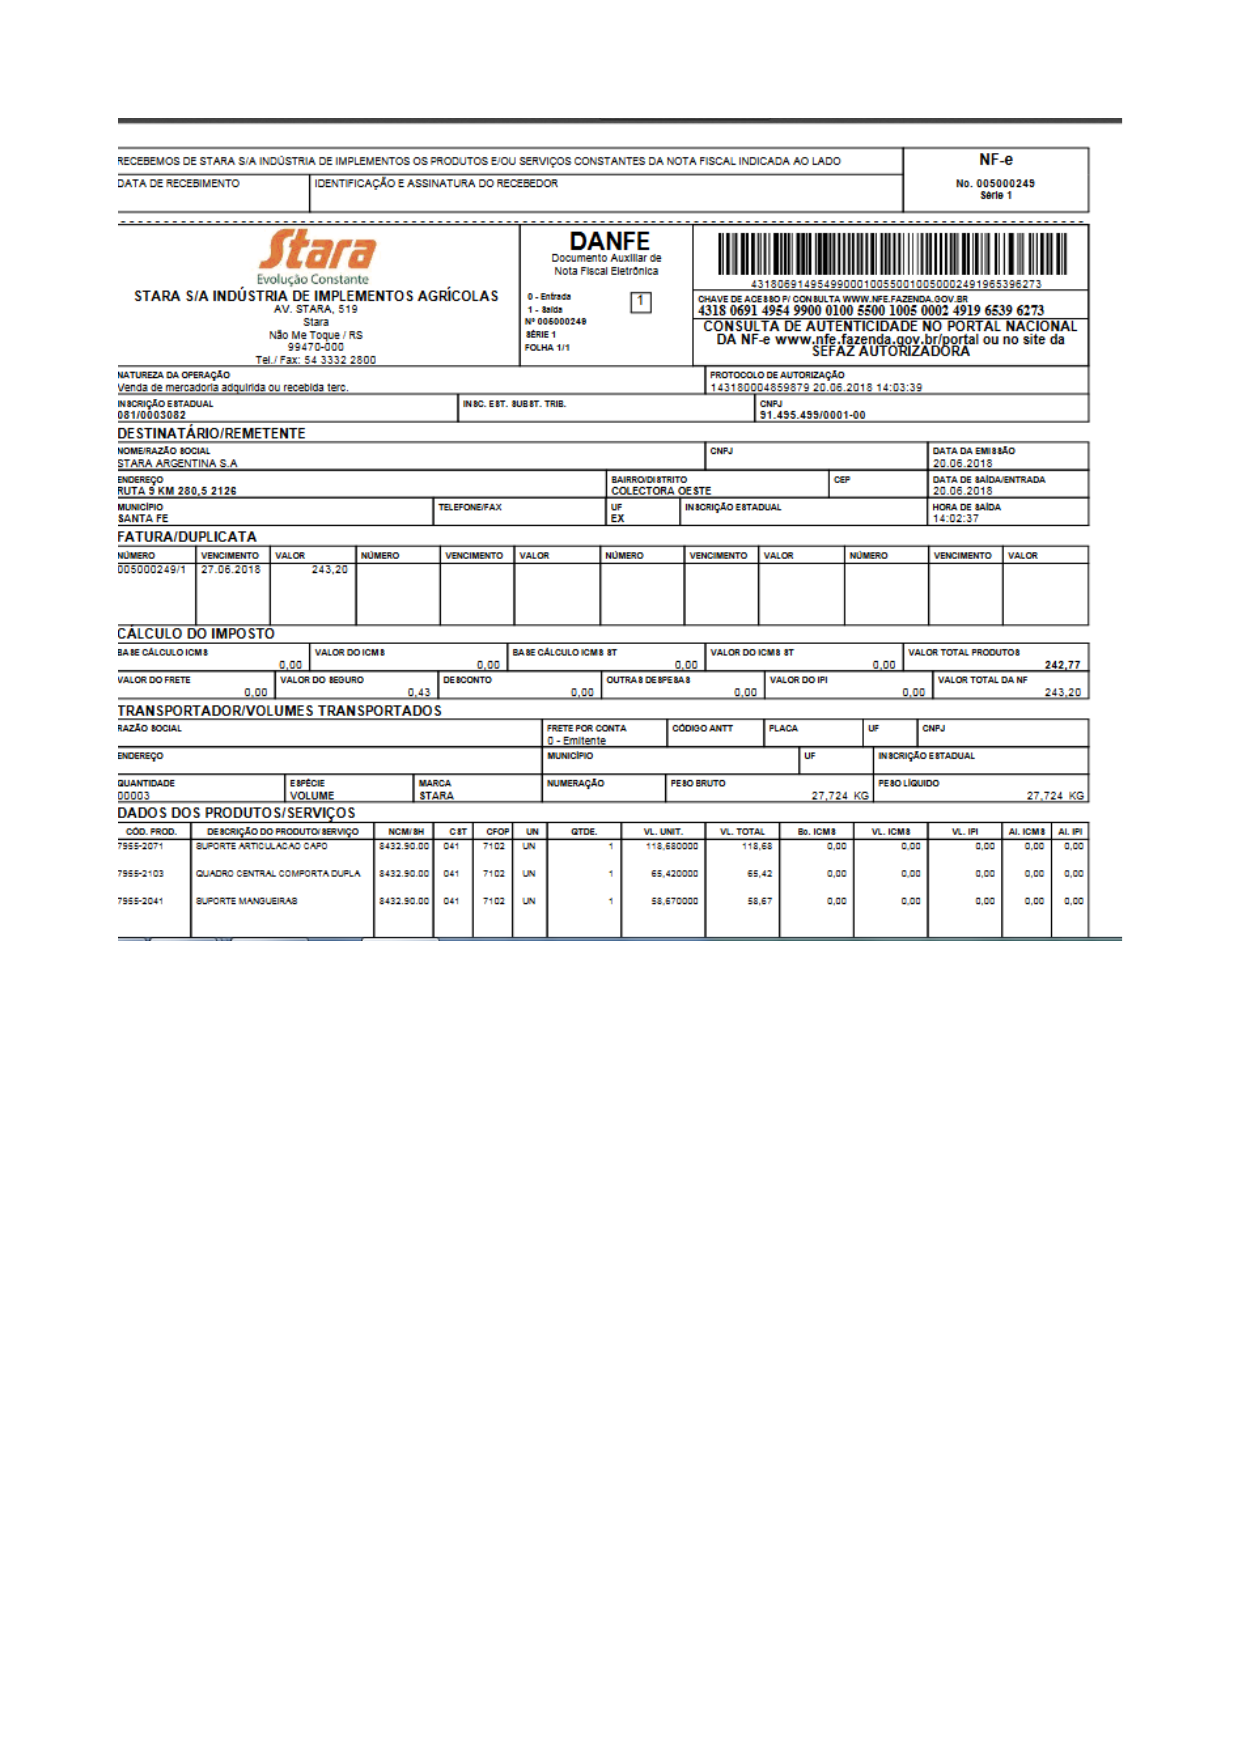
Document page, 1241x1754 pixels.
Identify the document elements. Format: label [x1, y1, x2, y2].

picture [118, 118, 1123, 941]
